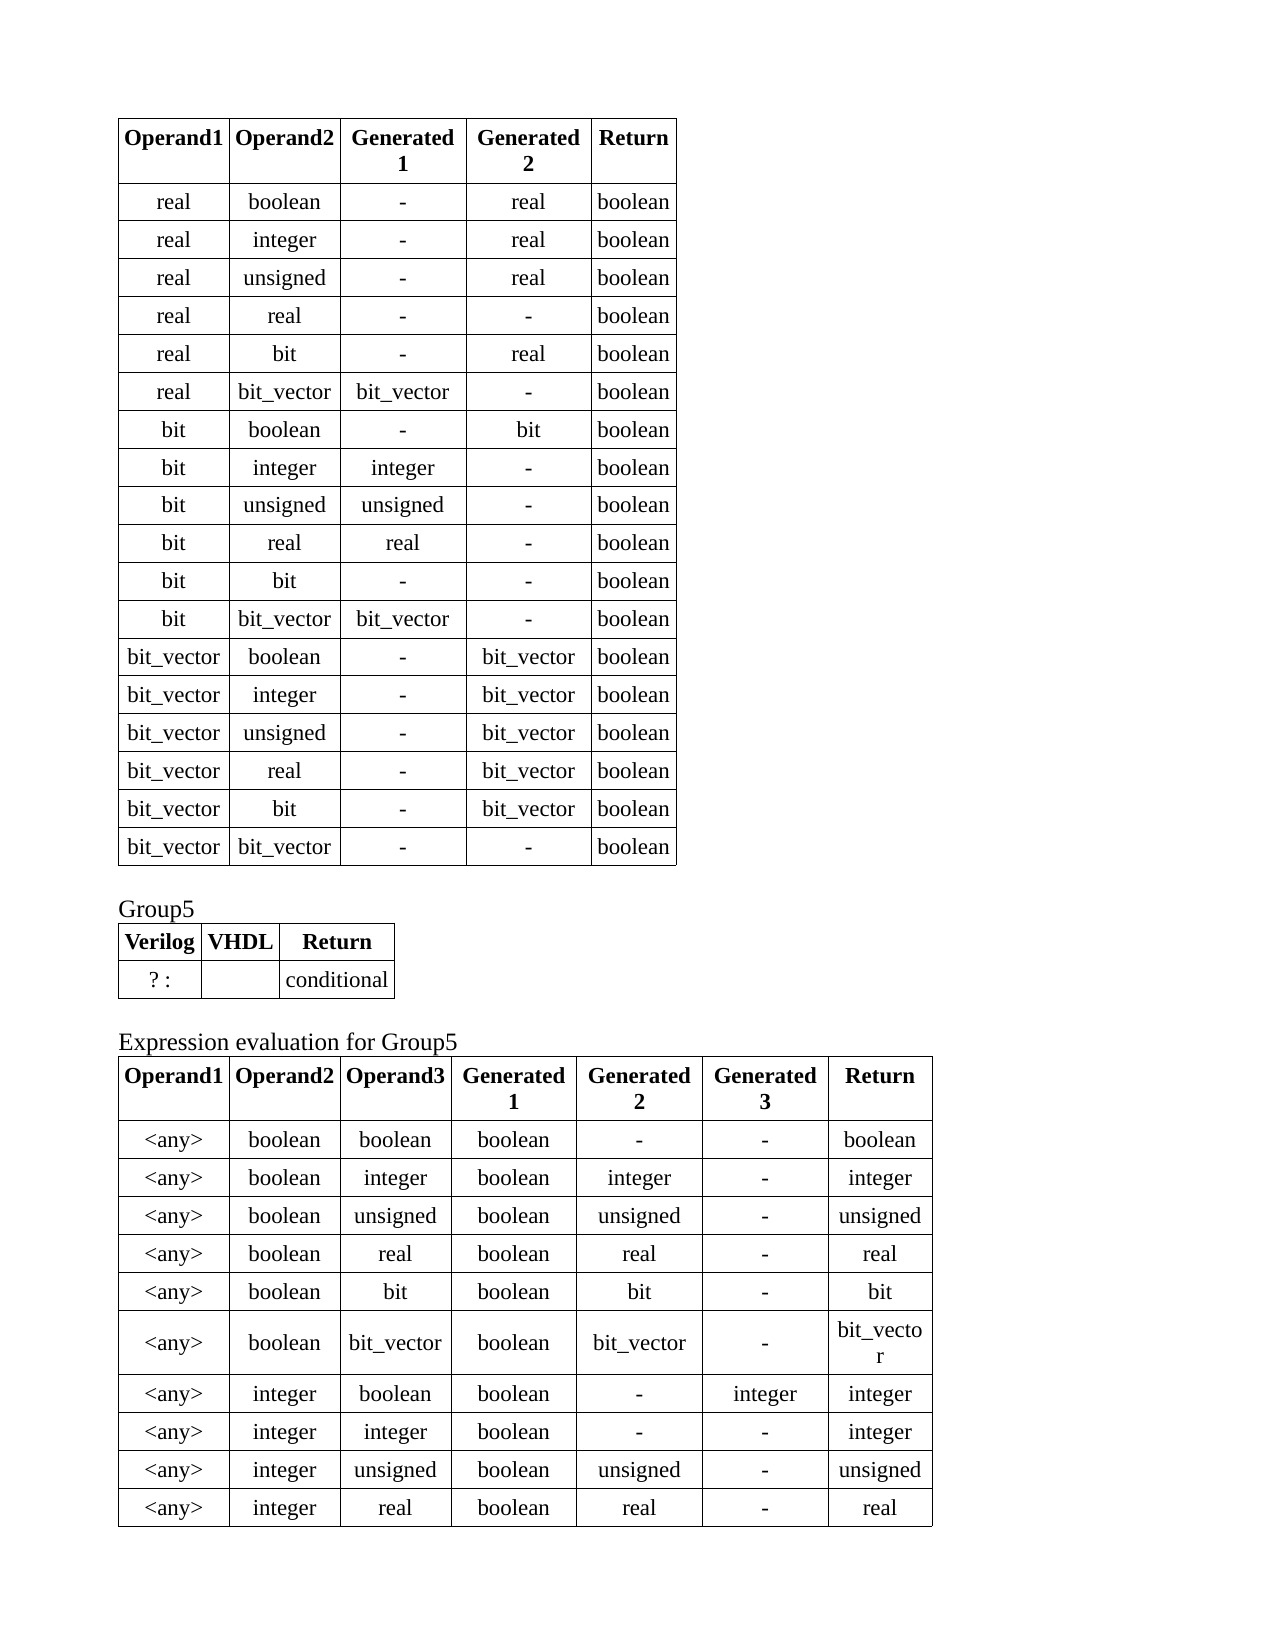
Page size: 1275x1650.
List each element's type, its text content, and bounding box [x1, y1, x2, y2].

table_cell boolean [230, 184, 340, 220]
table_header VHDL [202, 924, 279, 960]
table_cell bit_vector [341, 601, 466, 637]
table_cell - [703, 1489, 828, 1526]
table_cell real [119, 373, 229, 410]
table_cell real [467, 221, 591, 258]
table_cell real [119, 335, 229, 372]
table_cell - [341, 639, 466, 675]
table_cell real [230, 525, 340, 562]
table_cell real [119, 221, 229, 258]
table_cell integer [230, 1413, 340, 1450]
table_header Return [592, 119, 676, 182]
table_cell bit_vector [341, 373, 466, 410]
table_cell integer [341, 1159, 451, 1196]
table_cell - [341, 297, 466, 334]
table_cell - [703, 1121, 828, 1158]
table_cell - [703, 1273, 828, 1310]
table_cell unsigned [230, 714, 340, 751]
table_cell boolean [592, 563, 676, 599]
table_cell bit_vector [467, 790, 591, 827]
table_cell - [341, 752, 466, 789]
table_cell boolean [592, 373, 676, 410]
table_cell integer [230, 221, 340, 258]
table_cell bit_vector [341, 1311, 451, 1374]
table_cell bit_vector [119, 639, 229, 675]
table_cell - [703, 1451, 828, 1488]
table_header Generated3 [703, 1057, 828, 1120]
table_cell - [341, 563, 466, 599]
table_cell boolean [230, 1273, 340, 1310]
table_cell boolean [592, 259, 676, 296]
table_cell - [341, 259, 466, 296]
table_cell <any> [119, 1235, 229, 1272]
table_cell integer [829, 1375, 932, 1412]
table_cell bit_vector [119, 676, 229, 713]
table_cell - [577, 1413, 702, 1450]
table_header Operand2 [230, 119, 340, 182]
table_cell bit_vector [119, 828, 229, 865]
table_cell boolean [592, 828, 676, 865]
table_cell - [341, 676, 466, 713]
table_cell boolean [592, 449, 676, 486]
table_cell bit_vector [829, 1311, 932, 1374]
table_cell - [341, 184, 466, 220]
table_cell - [341, 828, 466, 865]
table_cell real [467, 259, 591, 296]
table_cell unsigned [230, 487, 340, 524]
table_cell <any> [119, 1311, 229, 1374]
table_cell <any> [119, 1413, 229, 1450]
table_header Generated1 [341, 119, 466, 182]
table_cell unsigned [577, 1197, 702, 1234]
table_cell - [703, 1413, 828, 1450]
table_cell boolean [452, 1489, 576, 1526]
table_cell boolean [592, 601, 676, 637]
table_cell integer [230, 676, 340, 713]
table_cell conditional [280, 961, 394, 998]
table_cell bit [119, 411, 229, 448]
table_header Generated2 [467, 119, 591, 182]
table_cell boolean [452, 1273, 576, 1310]
table_cell real [577, 1489, 702, 1526]
table_cell <any> [119, 1159, 229, 1196]
table_cell real [119, 259, 229, 296]
table_cell boolean [592, 676, 676, 713]
table_cell boolean [592, 335, 676, 372]
table_cell boolean [452, 1413, 576, 1450]
table_cell unsigned [341, 1451, 451, 1488]
table_cell boolean [592, 639, 676, 675]
table_cell integer [230, 1489, 340, 1526]
table_cell bit [467, 411, 591, 448]
table_cell bit_vector [230, 373, 340, 410]
table_cell bit_vector [119, 752, 229, 789]
table_cell boolean [452, 1197, 576, 1234]
table_cell real [119, 184, 229, 220]
table_cell bit_vector [467, 714, 591, 751]
table_cell boolean [829, 1121, 932, 1158]
table_cell ? : [119, 961, 201, 998]
table_cell unsigned [829, 1197, 932, 1234]
table_cell integer [341, 449, 466, 486]
table_cell - [467, 828, 591, 865]
table_cell boolean [230, 411, 340, 448]
table_header Operand1 [119, 119, 229, 182]
table_cell boolean [592, 184, 676, 220]
table_cell integer [829, 1413, 932, 1450]
table_cell bit_vector [119, 714, 229, 751]
table_cell <any> [119, 1375, 229, 1412]
table_cell - [703, 1235, 828, 1272]
table_header Verilog [119, 924, 201, 960]
table_cell boolean [230, 639, 340, 675]
table_cell integer [577, 1159, 702, 1196]
table_cell - [341, 221, 466, 258]
table_cell bit [230, 563, 340, 599]
table_cell boolean [592, 221, 676, 258]
table_header Operand2 [230, 1057, 340, 1120]
table_cell boolean [452, 1375, 576, 1412]
table_cell boolean [341, 1121, 451, 1158]
table_cell boolean [452, 1121, 576, 1158]
table_cell - [467, 601, 591, 637]
text Expression evaluation for Group5 [118, 1027, 1157, 1056]
table_cell bit_vector [230, 828, 340, 865]
table_cell boolean [452, 1311, 576, 1374]
table_cell <any> [119, 1197, 229, 1234]
table_header Return [280, 924, 394, 960]
table_cell real [341, 1489, 451, 1526]
table_cell bit_vector [467, 676, 591, 713]
table_cell boolean [230, 1235, 340, 1272]
table_cell bit [577, 1273, 702, 1310]
table_cell boolean [452, 1159, 576, 1196]
table_cell - [703, 1159, 828, 1196]
table_cell unsigned [341, 1197, 451, 1234]
table_cell unsigned [230, 259, 340, 296]
text Group5 [118, 894, 1157, 922]
table_header Return [829, 1057, 932, 1120]
table_cell real [341, 1235, 451, 1272]
table_cell integer [230, 449, 340, 486]
table_cell - [341, 411, 466, 448]
table_cell bit_vector [230, 601, 340, 637]
table_cell bit [119, 487, 229, 524]
table_cell bit [230, 335, 340, 372]
table_cell real [829, 1489, 932, 1526]
table_cell integer [829, 1159, 932, 1196]
table_cell boolean [230, 1197, 340, 1234]
table_cell - [703, 1197, 828, 1234]
table_cell boolean [592, 487, 676, 524]
table_cell - [467, 487, 591, 524]
table_cell boolean [230, 1159, 340, 1196]
table_cell real [230, 752, 340, 789]
table_cell <any> [119, 1273, 229, 1310]
table_header Generated2 [577, 1057, 702, 1120]
table_cell boolean [452, 1235, 576, 1272]
table_cell [202, 961, 279, 998]
table_cell unsigned [341, 487, 466, 524]
table_cell bit [341, 1273, 451, 1310]
table_cell bit_vector [467, 639, 591, 675]
table_cell boolean [452, 1451, 576, 1488]
table_cell bit [119, 525, 229, 562]
table_cell integer [703, 1375, 828, 1412]
table_header Operand3 [341, 1057, 451, 1120]
table_cell boolean [592, 752, 676, 789]
table_cell real [119, 297, 229, 334]
table_cell real [230, 297, 340, 334]
table_cell - [577, 1375, 702, 1412]
table_cell bit [119, 449, 229, 486]
table_cell - [341, 335, 466, 372]
table_cell integer [341, 1413, 451, 1450]
table_cell - [467, 525, 591, 562]
table_cell - [703, 1311, 828, 1374]
table_cell - [577, 1121, 702, 1158]
table_header Generated1 [452, 1057, 576, 1120]
table_cell bit [119, 601, 229, 637]
table_cell - [341, 790, 466, 827]
table_cell unsigned [577, 1451, 702, 1488]
table_cell - [467, 449, 591, 486]
table_cell boolean [230, 1311, 340, 1374]
table_cell real [577, 1235, 702, 1272]
table_cell - [341, 714, 466, 751]
table_cell real [467, 184, 591, 220]
table_cell - [467, 297, 591, 334]
table_cell bit [230, 790, 340, 827]
table_cell integer [230, 1375, 340, 1412]
table_cell bit_vector [119, 790, 229, 827]
table_cell <any> [119, 1121, 229, 1158]
table_cell boolean [592, 714, 676, 751]
table_cell boolean [592, 297, 676, 334]
table_cell boolean [592, 790, 676, 827]
table_cell bit [829, 1273, 932, 1310]
table_cell boolean [230, 1121, 340, 1158]
table_cell boolean [592, 411, 676, 448]
table_cell real [829, 1235, 932, 1272]
table_cell real [341, 525, 466, 562]
table_cell boolean [592, 525, 676, 562]
table_cell unsigned [829, 1451, 932, 1488]
table_header Operand1 [119, 1057, 229, 1120]
table_cell <any> [119, 1451, 229, 1488]
table_cell bit_vector [467, 752, 591, 789]
table_cell - [467, 373, 591, 410]
table_cell boolean [341, 1375, 451, 1412]
table_cell <any> [119, 1489, 229, 1526]
table_cell real [467, 335, 591, 372]
table_cell integer [230, 1451, 340, 1488]
table_cell bit_vector [577, 1311, 702, 1374]
table_cell bit [119, 563, 229, 599]
table_cell - [467, 563, 591, 599]
